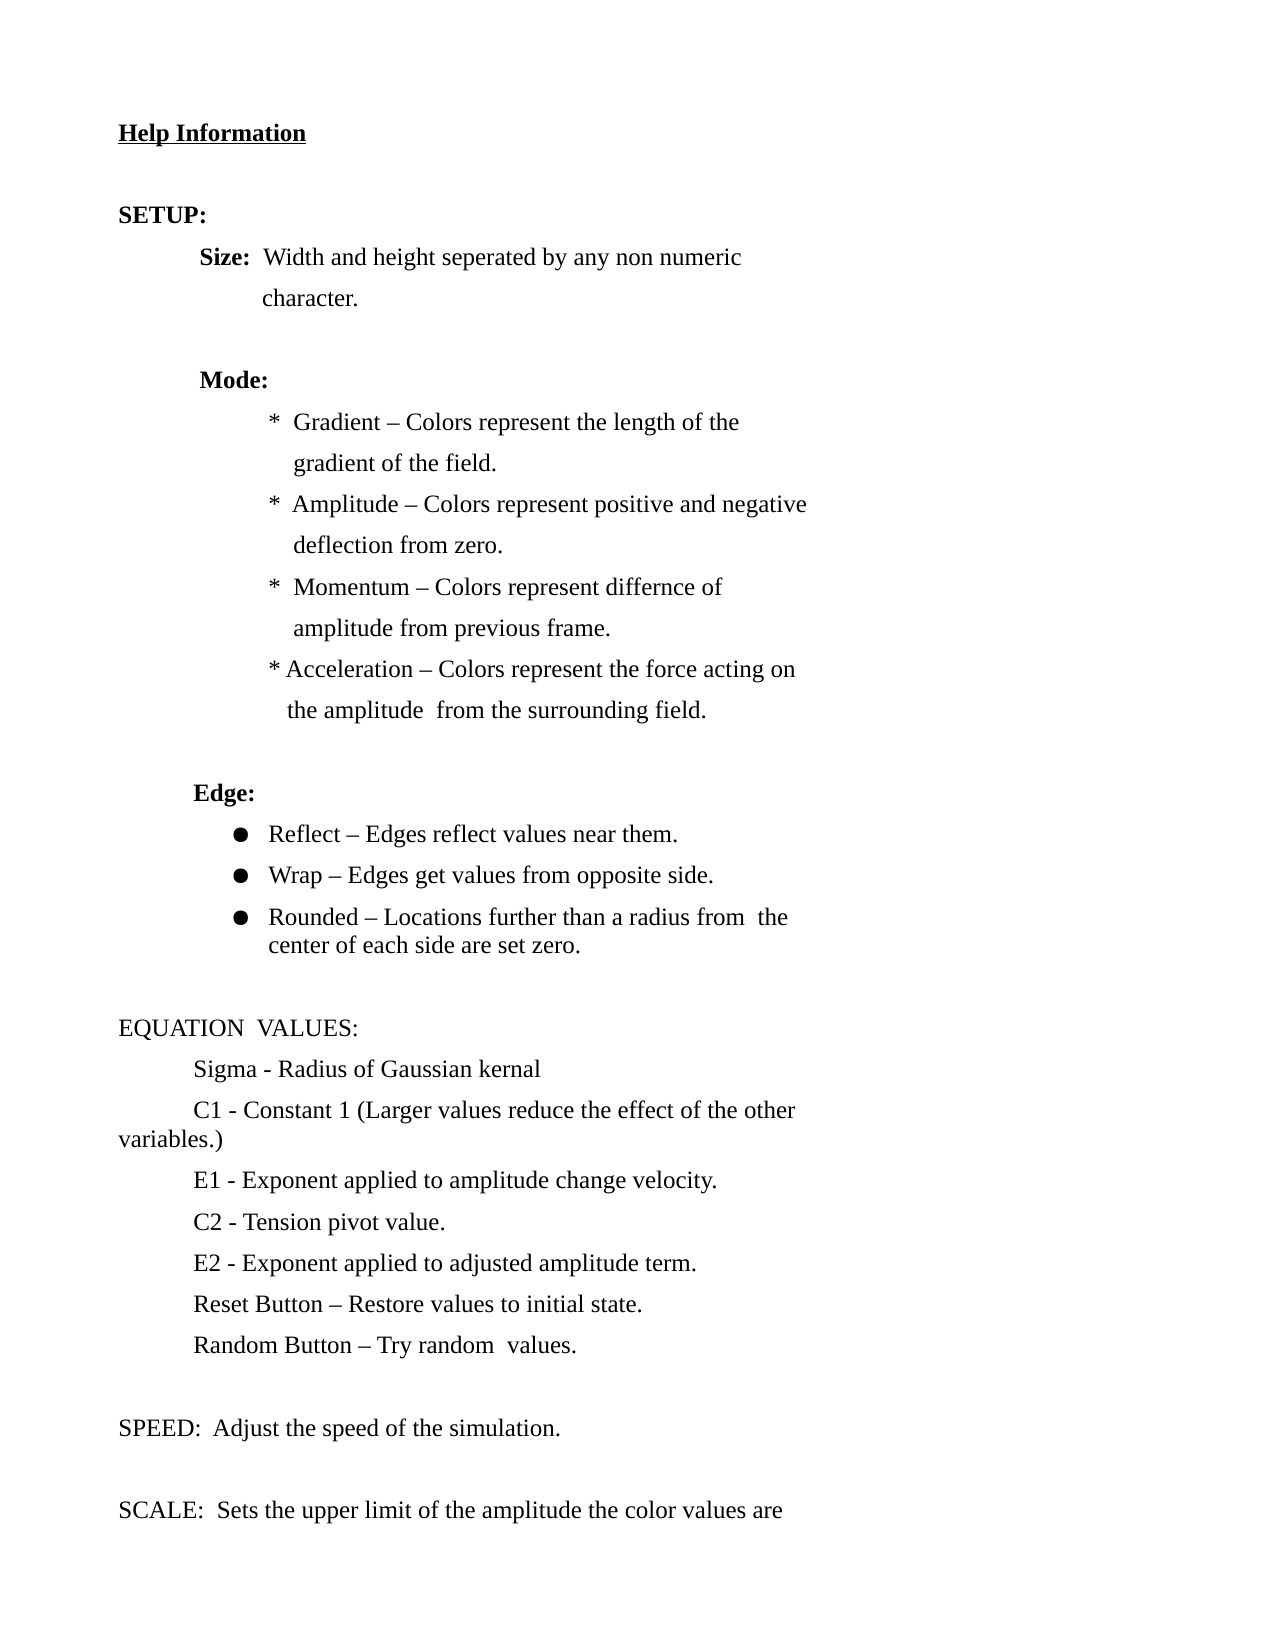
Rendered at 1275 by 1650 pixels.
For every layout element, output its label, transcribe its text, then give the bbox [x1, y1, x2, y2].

text SPEED: Adjust the speed of the simulation. [118, 1413, 821, 1442]
text E2 - Exponent applied to adjusted amplitude term. [118, 1248, 821, 1277]
text SCALE: Sets the upper limit of the amplitude the color values are [118, 1496, 821, 1524]
text Reset Button – Restore values to initial state. [118, 1289, 821, 1318]
text * Momentum – Colors represent differnce of [118, 572, 821, 601]
text Size: Width and height seperated by any non numeric [118, 242, 821, 271]
text character. [118, 283, 821, 312]
list Rounded – Locations further than a radius from the center of each side are set zero. [231, 902, 821, 959]
text C1 - Constant 1 (Larger values reduce the effect of the other variables.) [118, 1096, 821, 1153]
text C2 - Tension pivot value. [118, 1207, 821, 1236]
text gradient of the field. [118, 448, 821, 477]
text Help Information [118, 118, 821, 147]
text Random Button – Try random values. [118, 1331, 821, 1359]
text Mode: [118, 366, 821, 394]
text * Amplitude – Colors represent positive and negative [118, 489, 821, 518]
text Edge: [118, 778, 821, 807]
text * Acceleration – Colors represent the force acting on [118, 654, 821, 683]
text SETUP: [118, 201, 821, 229]
text * Gradient – Colors represent the length of the [118, 407, 821, 436]
text amplitude from previous frame. [118, 613, 821, 642]
text E1 - Exponent applied to amplitude change velocity. [118, 1166, 821, 1194]
text EQUATION VALUES: [118, 1013, 821, 1042]
list Wrap – Edges get values from opposite side. [231, 861, 821, 889]
text deflection from zero. [118, 531, 821, 559]
text the amplitude from the surrounding field. [118, 696, 821, 724]
text Sigma - Radius of Gaussian kernal [118, 1054, 821, 1083]
list Reflect – Edges reflect values near them. [231, 819, 821, 848]
